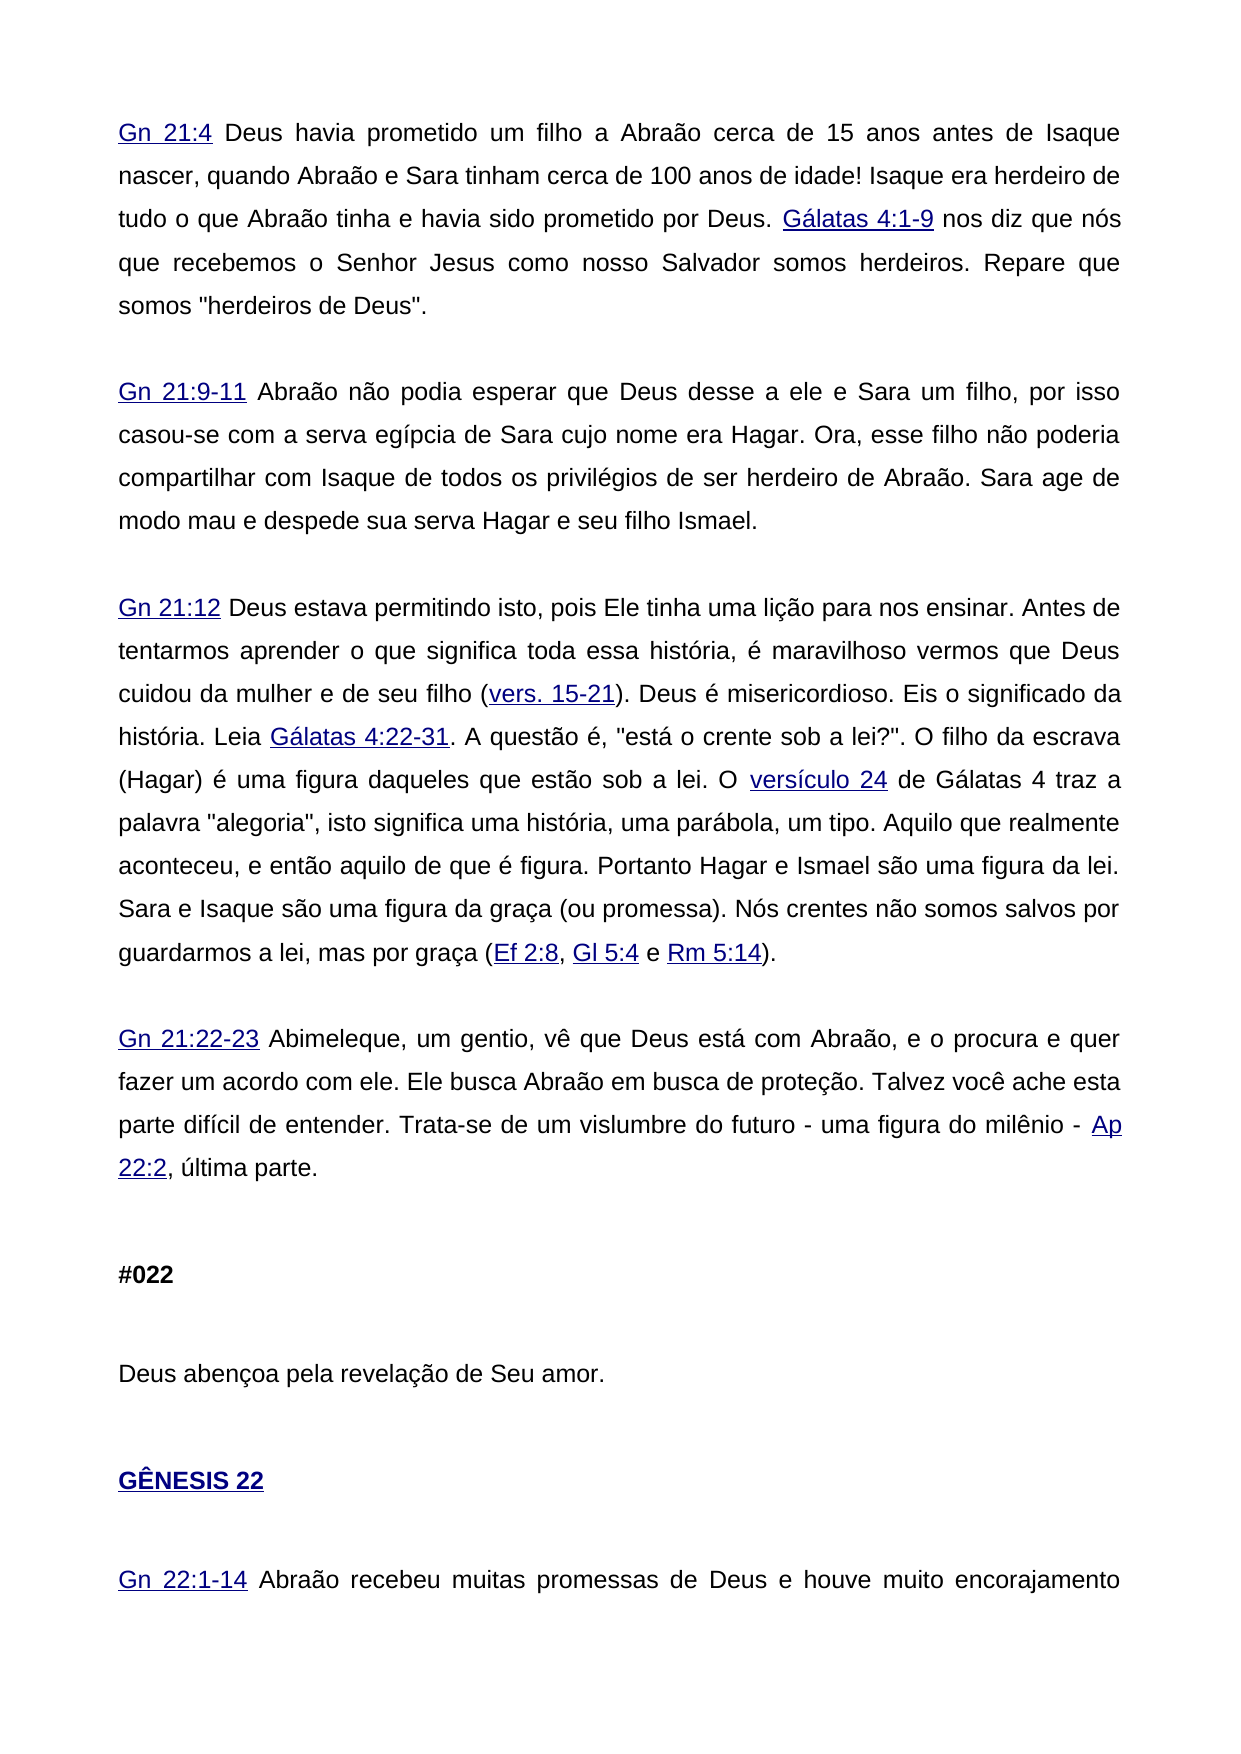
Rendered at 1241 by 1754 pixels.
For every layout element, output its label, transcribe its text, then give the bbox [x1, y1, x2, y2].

text Gn 21:9-11 Abraão não podia esperar que Deus desse a ele e Sara um filho, por isso casou-se com a serva egípcia de Sara cujo nome era Hagar. Ora, esse filho não poderia compartilhar com Isaque de todos os privilégios de ser herdeiro de Abraão. Sara age de modo mau e despede sua serva Hagar e seu filho Ismael. [118, 377, 1122, 535]
text Gn 22:1-14 Abraão recebeu muitas promessas de Deus e houve muito encorajamento [118, 1565, 1122, 1593]
subtitle GÊNESIS 22 [118, 1466, 1122, 1495]
text Deus abençoa pela revelação de Seu amor. [118, 1359, 1122, 1388]
text Gn 21:4 Deus havia prometido um filho a Abraão cerca de 15 anos antes de Isaque nascer, quando Abraão e Sara tinham cerca de 100 anos de idade! Isaque era herdeiro de tudo o que Abraão tinha e havia sido prometido por Deus. Gálatas 4:1-9 nos diz que nós que recebemos o Senhor Jesus como nosso Salvador somos herdeiros. Repare que somos "herdeiros de Deus". [118, 118, 1122, 319]
text Gn 21:12 Deus estava permitindo isto, pois Ele tinha uma lição para nos ensinar. Antes de tentarmos aprender o que significa toda essa história, é maravilhoso vermos que Deus cuidou da mulher e de seu filho (vers. 15-21). Deus é misericordioso. Eis o significado da história. Leia Gálatas 4:22-31. A questão é, "está o crente sob a lei?". O filho da escrava (Hagar) é uma figura daqueles que estão sob a lei. O versículo 24 de Gálatas 4 traz a palavra "alegoria", isto significa uma história, uma parábola, um tipo. Aquilo que realmente aconteceu, e então aquilo de que é figura. Portanto Hagar e Ismael são uma figura da lei. Sara e Isaque são uma figura da graça (ou promessa). Nós crentes não somos salvos por guardarmos a lei, mas por graça (Ef 2:8, Gl 5:4 e Rm 5:14). [118, 592, 1122, 966]
text Gn 21:22-23 Abimeleque, um gentio, vê que Deus está com Abraão, e o procura e quer fazer um acordo com ele. Ele busca Abraão em busca de proteção. Talvez você ache esta parte difícil de entender. Trata-se de um vislumbre do futuro - uma figura do milênio - Ap 22:2, última parte. [118, 1024, 1122, 1182]
subtitle #022 [118, 1260, 1122, 1289]
